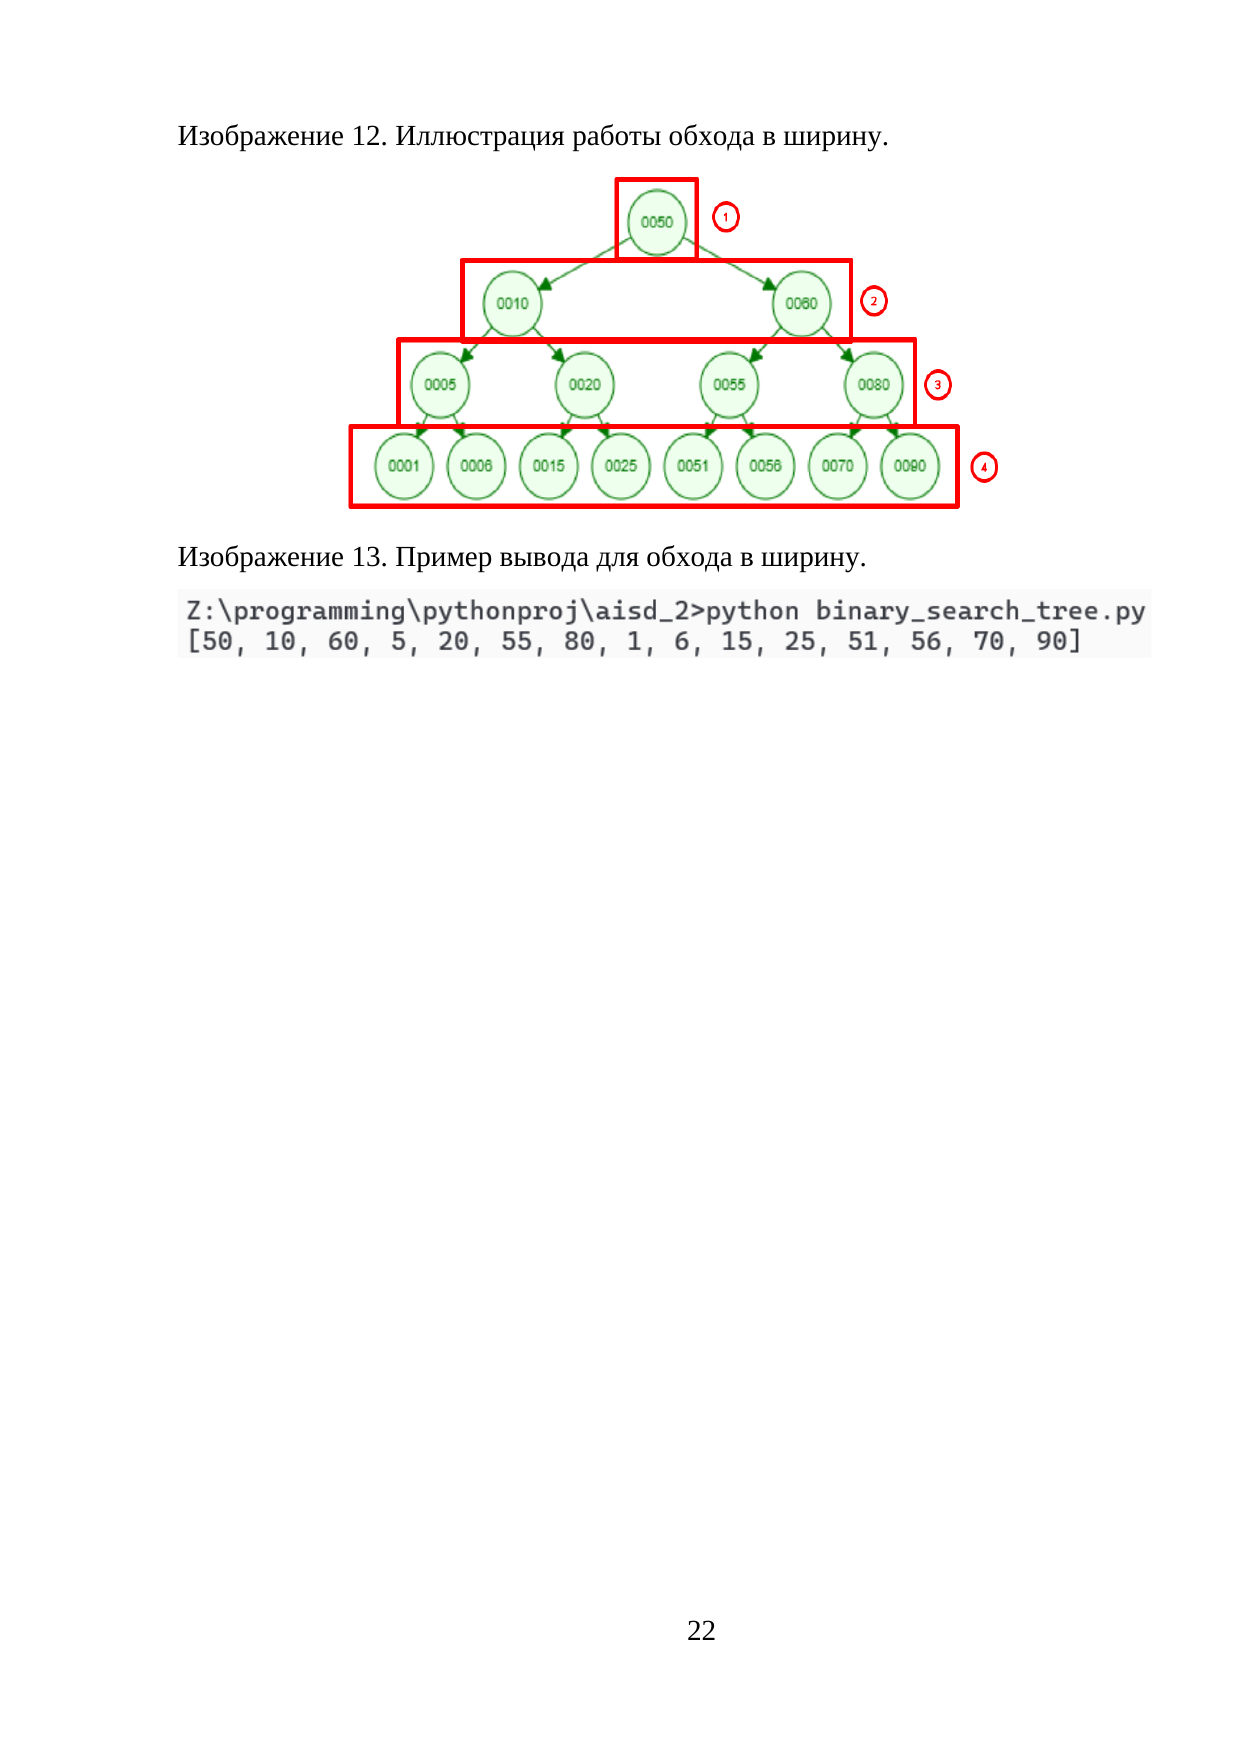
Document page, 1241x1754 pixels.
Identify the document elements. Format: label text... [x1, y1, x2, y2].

picture [308, 168, 1020, 523]
text Изображение 12. Иллюстрация работы обхода в ширину. [177, 118, 1152, 152]
picture [177, 589, 1152, 658]
text Изображение 13. Пример вывода для обхода в ширину. [177, 539, 1152, 573]
